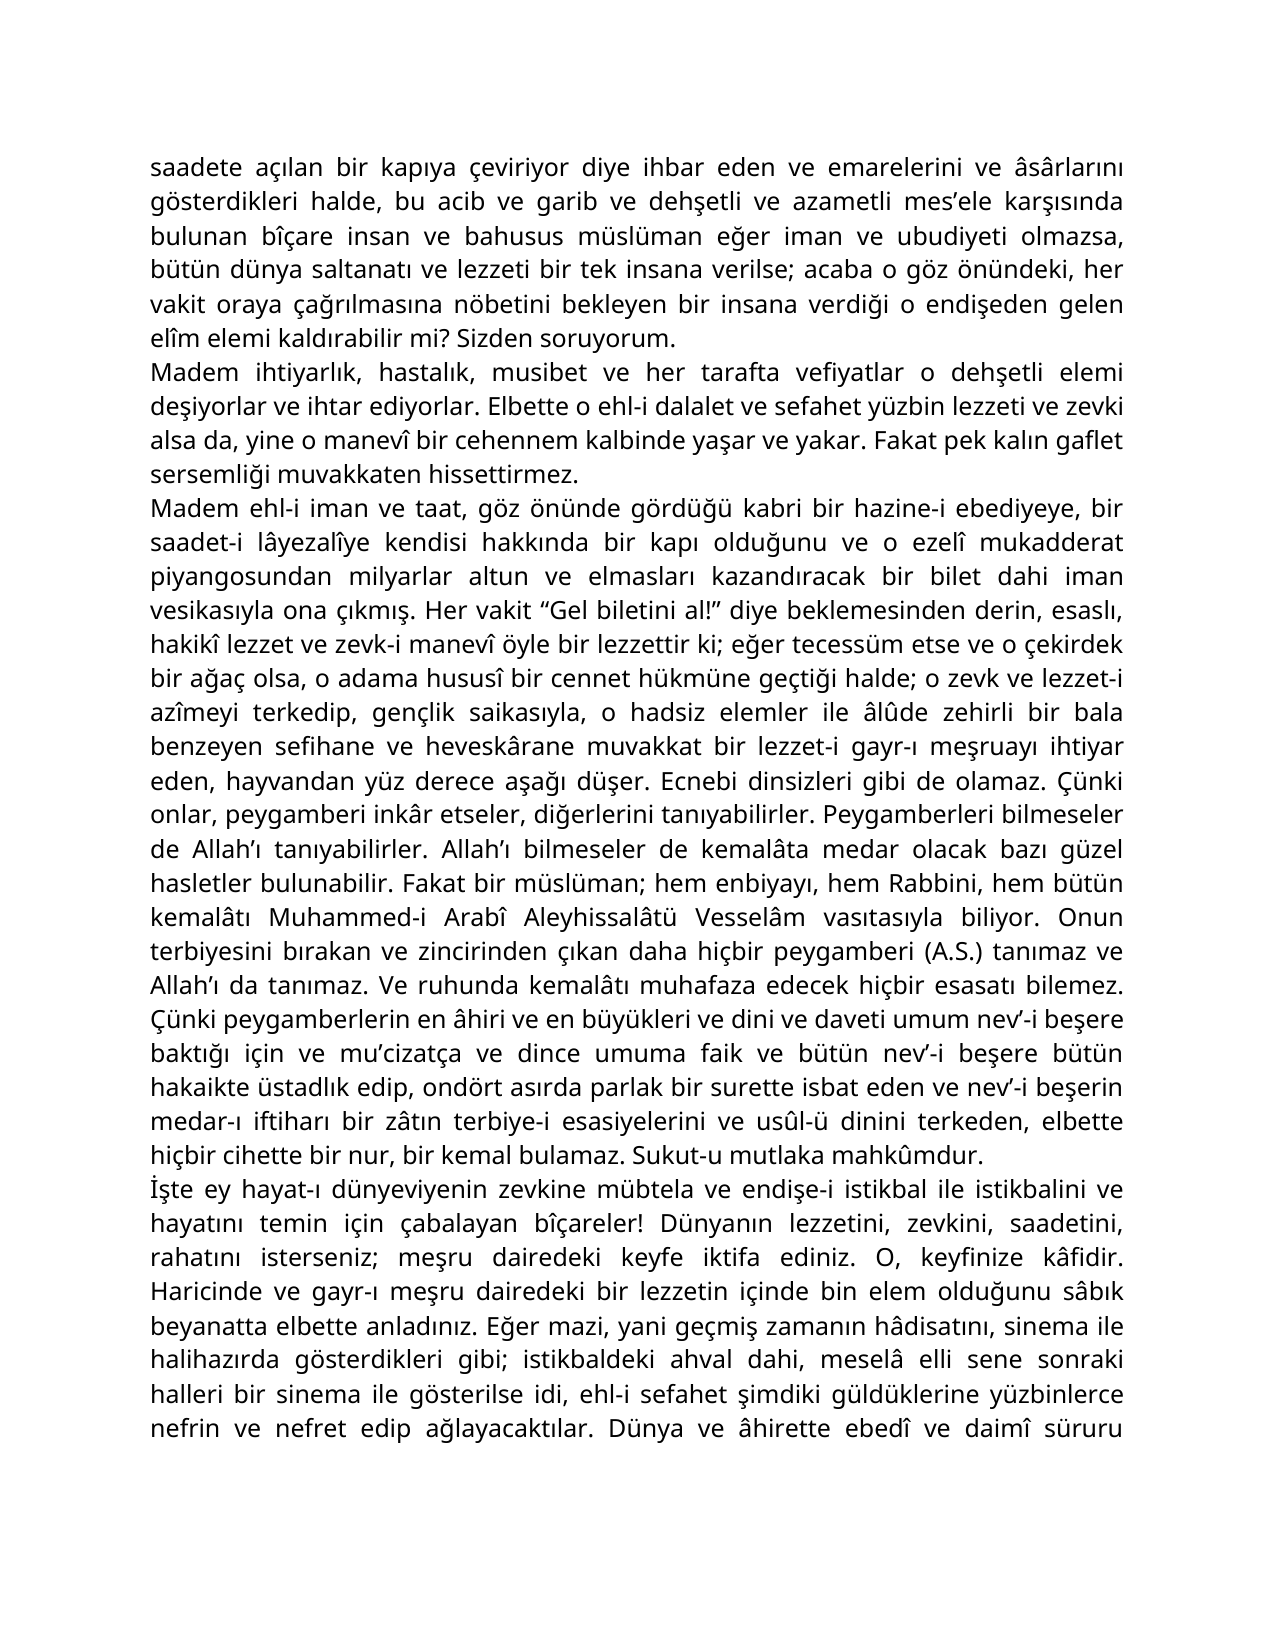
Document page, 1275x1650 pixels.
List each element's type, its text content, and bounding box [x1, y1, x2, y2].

text saadete açılan bir kapıya çeviriyor diye ihbar eden ve emarelerini ve âsârlarını gösterdikleri halde, bu acib ve garib ve dehşetli ve azametli mes’ele karşısında bulunan bîçare insan ve bahusus müslüman eğer iman ve ubudiyeti olmazsa, bütün dünya saltanatı ve lezzeti bir tek insana verilse; acaba o göz önündeki, her vakit oraya çağrılmasına nöbetini bekleyen bir insana verdiği o endişeden gelen elîm elemi kaldırabilir mi? Sizden soruyorum. [150, 150, 1125, 354]
text Madem ehl-i iman ve taat, göz önünde gördüğü kabri bir hazine-i ebediyeye, bir saadet-i lâyezalîye kendisi hakkında bir kapı olduğunu ve o ezelî mukadderat piyangosundan milyarlar altun ve elmasları kazandıracak bir bilet dahi iman vesikasıyla ona çıkmış. Her vakit “Gel biletini al!” diye beklemesinden derin, esaslı, hakikî lezzet ve zevk-i manevî öyle bir lezzettir ki; eğer tecessüm etse ve o çekirdek bir ağaç olsa, o adama hususî bir cennet hükmüne geçtiği halde; o zevk ve lezzet-i azîmeyi terkedip, gençlik saikasıyla, o hadsiz elemler ile âlûde zehirli bir bala benzeyen sefihane ve heveskârane muvakkat bir lezzet-i gayr-ı meşruayı ihtiyar eden, hayvandan yüz derece aşağı düşer. Ecnebi dinsizleri gibi de olamaz. Çünki onlar, peygamberi inkâr etseler, diğerlerini tanıyabilirler. Peygamberleri bilmeseler de Allah’ı tanıyabilirler. Allah’ı bilmeseler de kemalâta medar olacak bazı güzel hasletler bulunabilir. Fakat bir müslüman; hem enbiyayı, hem Rabbini, hem bütün kemalâtı Muhammed-i Arabî Aleyhissalâtü Vesselâm vasıtasıyla biliyor. Onun terbiyesini bırakan ve zincirinden çıkan daha hiçbir peygamberi (A.S.) tanımaz ve Allah’ı da tanımaz. Ve ruhunda kemalâtı muhafaza edecek hiçbir esasatı bilemez. Çünki peygamberlerin en âhiri ve en büyükleri ve dini ve daveti umum nev’-i beşere baktığı için ve mu’cizatça ve dince umuma faik ve bütün nev’-i beşere bütün hakaikte üstadlık edip, ondört asırda parlak bir surette isbat eden ve nev’-i beşerin medar-ı iftiharı bir zâtın terbiye-i esasiyelerini ve usûl-ü dinini terkeden, elbette hiçbir cihette bir nur, bir kemal bulamaz. Sukut-u mutlaka mahkûmdur. [150, 491, 1125, 1172]
text Madem ihtiyarlık, hastalık, musibet ve her tarafta vefiyatlar o dehşetli elemi deşiyorlar ve ihtar ediyorlar. Elbette o ehl-i dalalet ve sefahet yüzbin lezzeti ve zevki alsa da, yine o manevî bir cehennem kalbinde yaşar ve yakar. Fakat pek kalın gaflet sersemliği muvakkaten hissettirmez. [150, 354, 1125, 491]
text İşte ey hayat-ı dünyeviyenin zevkine mübtela ve endişe-i istikbal ile istikbalini ve hayatını temin için çabalayan bîçareler! Dünyanın lezzetini, zevkini, saadetini, rahatını isterseniz; meşru dairedeki keyfe iktifa ediniz. O, keyfinize kâfidir. Haricinde ve gayr-ı meşru dairedeki bir lezzetin içinde bin elem olduğunu sâbık beyanatta elbette anladınız. Eğer mazi, yani geçmiş zamanın hâdisatını, sinema ile halihazırda gösterdikleri gibi; istikbaldeki ahval dahi, meselâ elli sene sonraki halleri bir sinema ile gösterilse idi, ehl-i sefahet şimdiki güldüklerine yüzbinlerce nefrin ve nefret edip ağlayacaktılar. Dünya ve âhirette ebedî ve daimî süruru [150, 1172, 1125, 1444]
